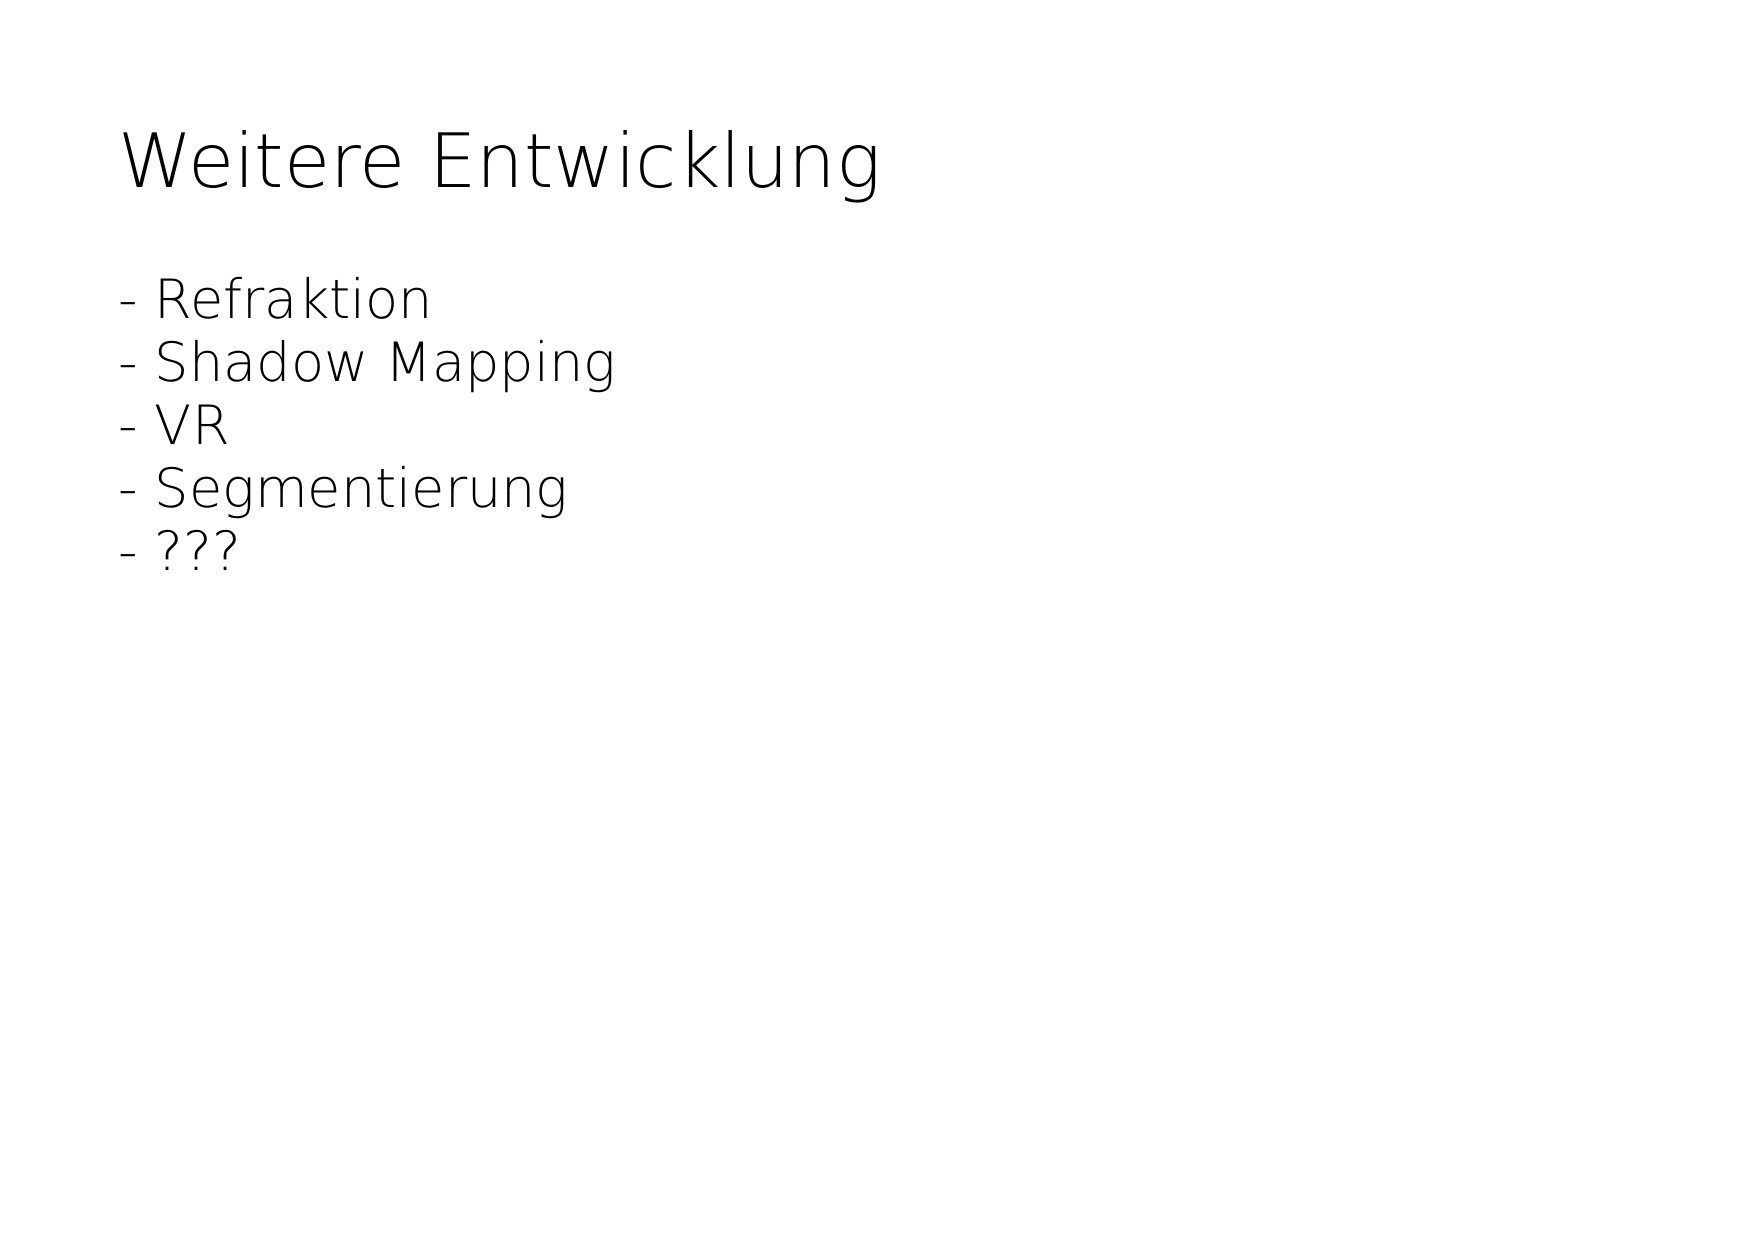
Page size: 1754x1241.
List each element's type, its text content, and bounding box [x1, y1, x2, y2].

text Weitere Entwicklung [118, 118, 1636, 205]
text - Refraktion [118, 268, 1636, 331]
text - ??? [118, 521, 1636, 583]
text - VR [118, 394, 1636, 457]
text - Segmentierung [118, 457, 1636, 521]
text - Shadow Mapping [118, 331, 1636, 394]
